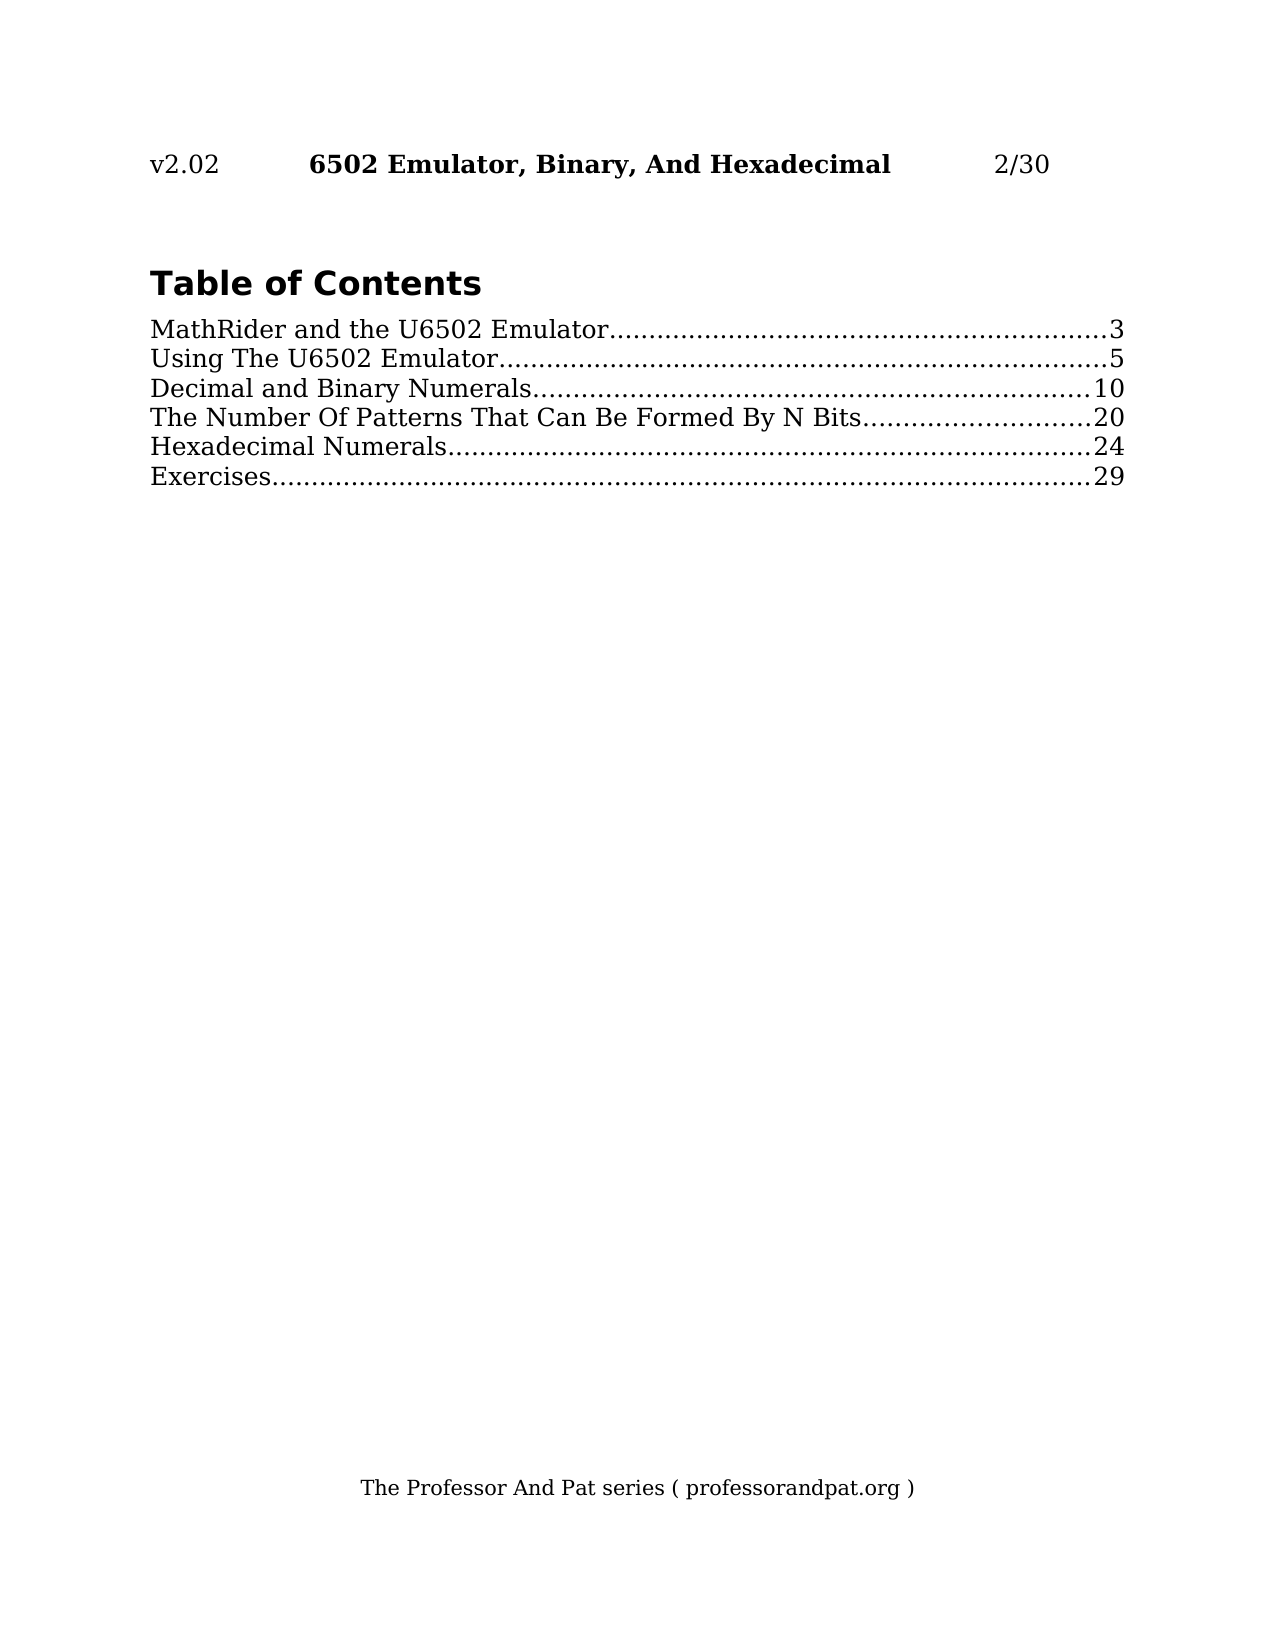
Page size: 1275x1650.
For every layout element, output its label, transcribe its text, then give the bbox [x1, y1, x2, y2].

text Decimal and Binary Numerals 10 [150, 374, 1125, 403]
text Exercises 29 [150, 462, 1125, 491]
text The Number Of Patterns That Can Be Formed By N Bits 20 [150, 403, 1125, 432]
text MathRider and the U6502 Emulator 3 [150, 315, 1125, 344]
text Hexadecimal Numerals 24 [150, 432, 1125, 462]
subtitle Table of Contents [150, 264, 1125, 303]
text Using The U6502 Emulator 5 [150, 344, 1125, 374]
